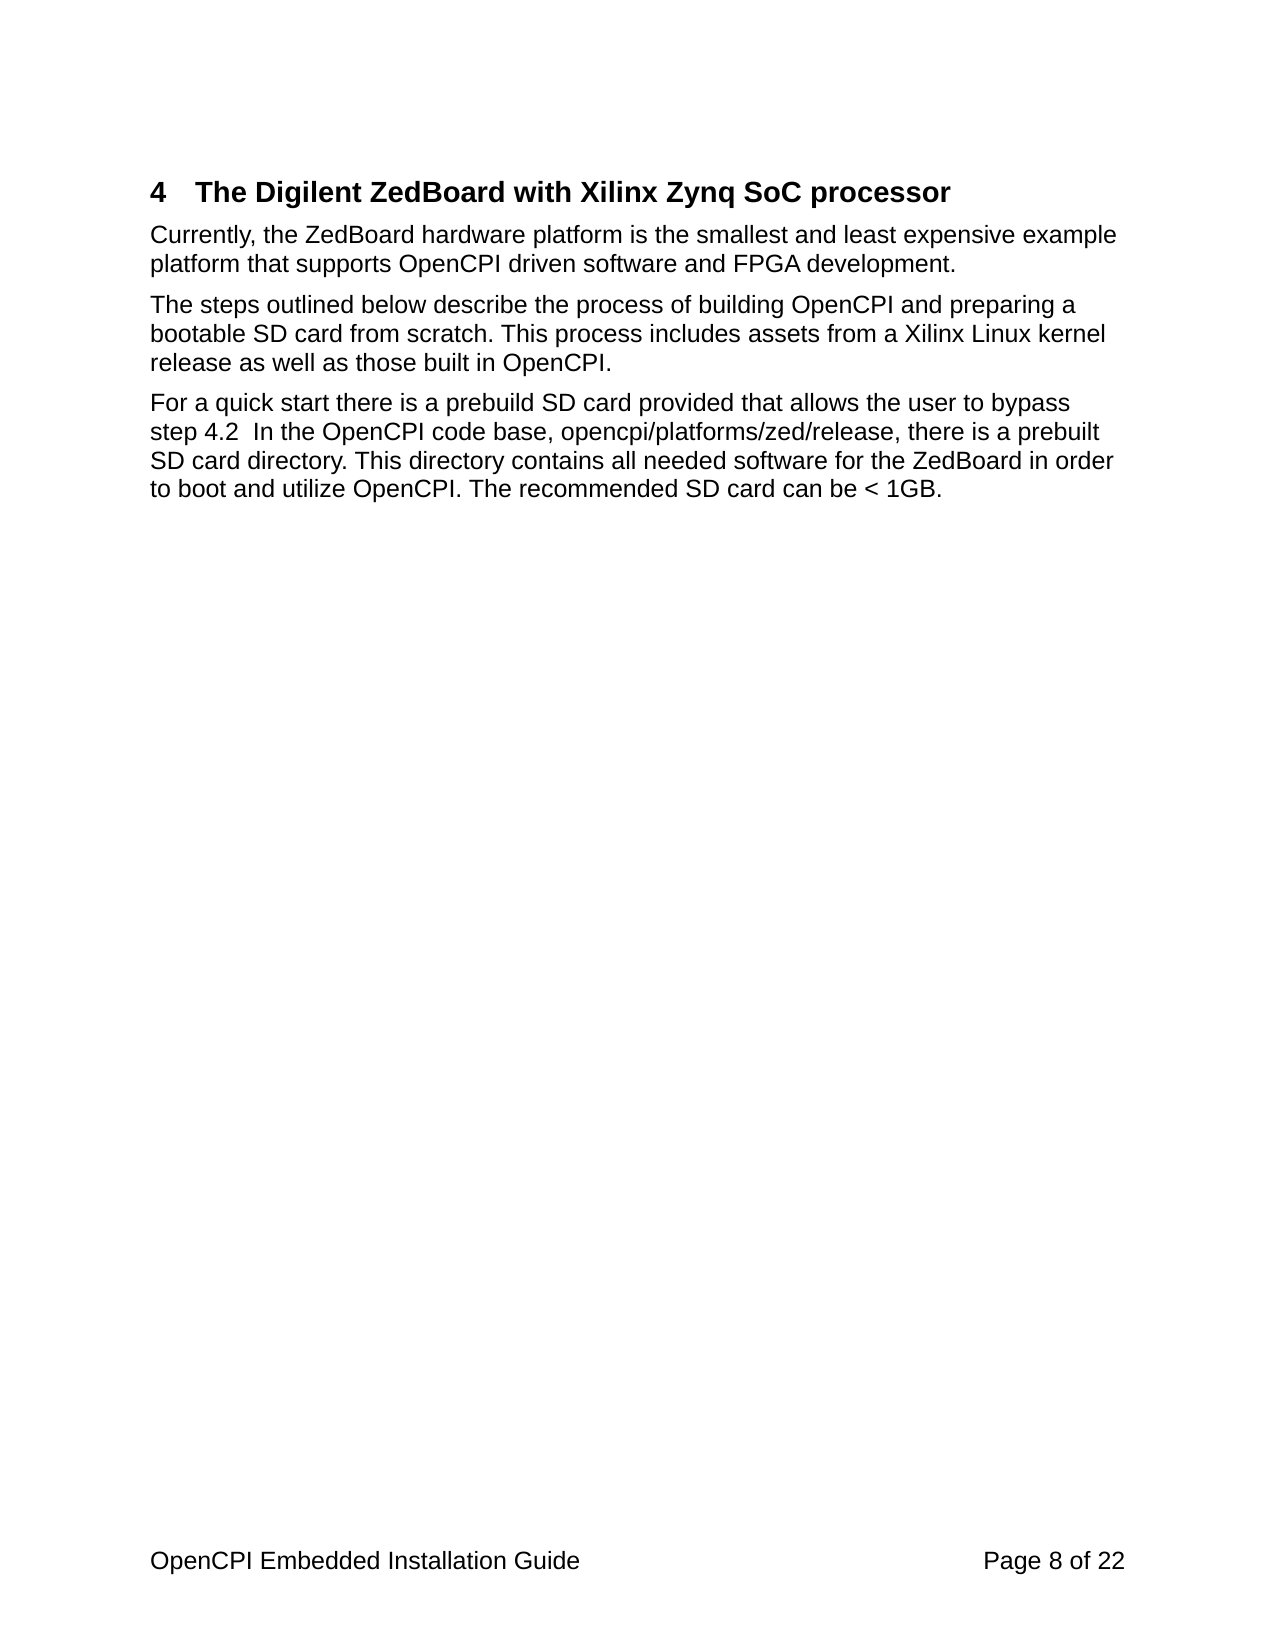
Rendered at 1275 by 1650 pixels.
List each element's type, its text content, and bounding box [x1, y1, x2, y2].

text For a quick start there is a prebuild SD card provided that allows the user to bypass step 4.2 In the OpenCPI code base, opencpi/platforms/zed/release, there is a prebuilt SD card directory. This directory contains all needed software for the ZedBoard in order to boot and utilize OpenCPI. The recommended SD card can be < 1GB. [150, 388, 1125, 503]
text Currently, the ZedBoard hardware platform is the smallest and least expensive example platform that supports OpenCPI driven software and FPGA development. [150, 221, 1125, 278]
text The steps outlined below describe the process of building OpenCPI and preparing a bootable SD card from scratch. This process includes assets from a Xilinx Linux kernel release as well as those built in OpenCPI. [150, 290, 1125, 376]
subtitle The Digilent ZedBoard with Xilinx Zynq SoC processor [150, 175, 1125, 208]
